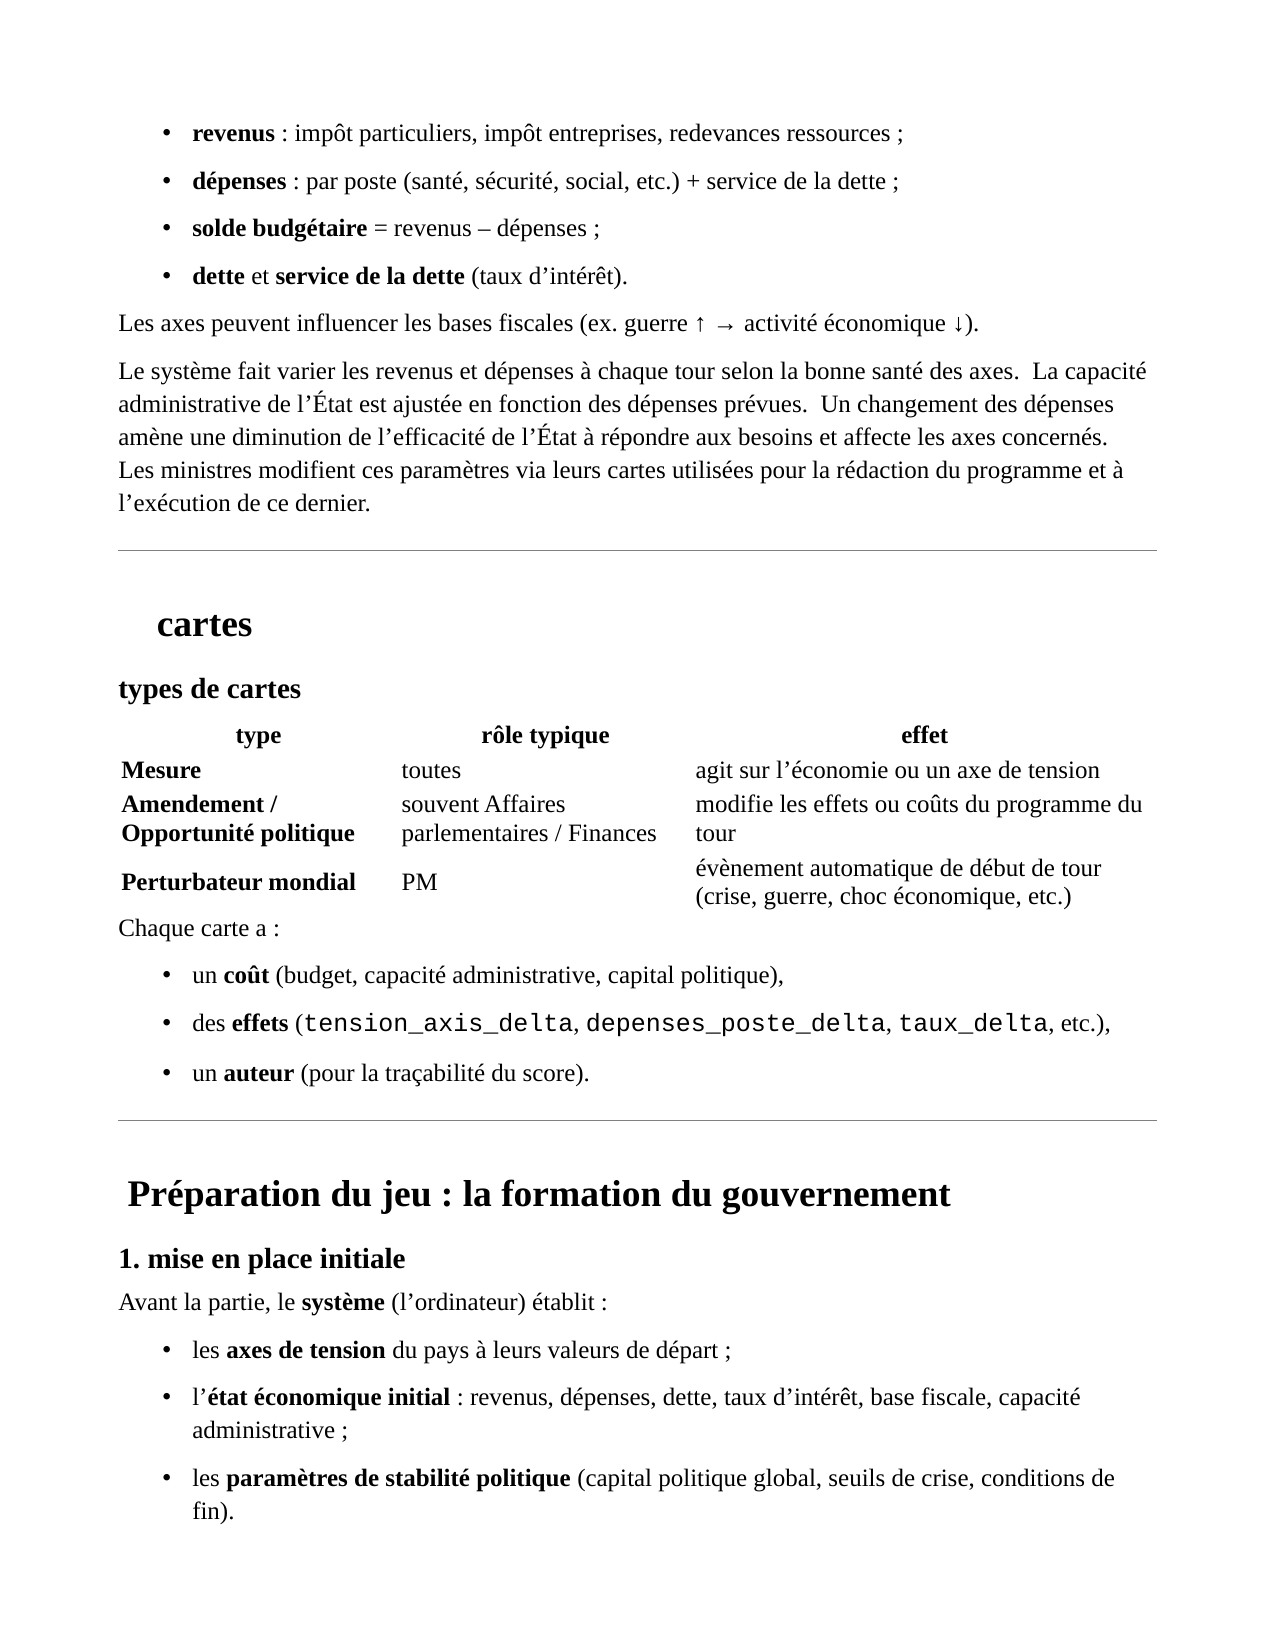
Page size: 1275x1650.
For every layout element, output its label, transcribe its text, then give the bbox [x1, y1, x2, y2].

subtitle 🧩 cartes [118, 601, 1157, 644]
table_cell PM [399, 850, 692, 913]
subtitle types de cartes [118, 671, 1157, 705]
subtitle 1. mise en place initiale [118, 1241, 1157, 1275]
table_cell Amendement / Opportunité politique [118, 786, 398, 850]
table_header type [118, 717, 398, 752]
list dépenses : par poste (santé, sécurité, social, etc.) + service de la dette ; [162, 166, 1157, 194]
list revenus : impôt particuliers, impôt entreprises, redevances ressources ; [162, 118, 1157, 147]
table_cell toutes [399, 752, 692, 786]
table_cell Perturbateur mondial [118, 850, 398, 913]
table_header rôle typique [399, 717, 692, 752]
table_header effet [693, 717, 1157, 752]
table_cell souvent Affaires parlementaires / Finances [399, 786, 692, 850]
text Chaque carte a : [118, 913, 1157, 942]
list un auteur (pour la traçabilité du score). [162, 1058, 1157, 1087]
list dette et service de la dette (taux d’intérêt). [162, 261, 1157, 290]
table_cell évènement automatique de début de tour (crise, guerre, choc économique, etc.) [693, 850, 1157, 913]
list les paramètres de stabilité politique (capital politique global, seuils de crise, conditions de fin). [162, 1463, 1157, 1525]
list un coût (budget, capacité administrative, capital politique), [162, 961, 1157, 989]
table_cell modifie les effets ou coûts du programme du tour [693, 786, 1157, 850]
text Les axes peuvent influencer les bases fiscales (ex. guerre ↑ → activité économique ↓). [118, 308, 1157, 337]
list les axes de tension du pays à leurs valeurs de départ ; [162, 1335, 1157, 1363]
table_cell agit sur l’économie ou un axe de tension [693, 752, 1157, 786]
list l’état économique initial : revenus, dépenses, dette, taux d’intérêt, base fiscale, capacité administrative ; [162, 1382, 1157, 1444]
subtitle 🏛️ Préparation du jeu : la formation du gouvernement [118, 1171, 1157, 1214]
list solde budgétaire = revenus – dépenses ; [162, 213, 1157, 242]
table_cell Mesure [118, 752, 398, 786]
list des effets (tension_axis_delta, depenses_poste_delta, taux_delta, etc.), [162, 1008, 1157, 1039]
text Le système fait varier les revenus et dépenses à chaque tour selon la bonne santé des axes. La capacité administrative de l’État est ajustée en fonction des dépenses prévues. Un changement des dépenses amène une diminution de l’efficacité de l’État à répondre aux besoins et affecte les axes concernés. Les ministres modifient ces paramètres via leurs cartes utilisées pour la rédaction du programme et à l’exécution de ce dernier. [118, 356, 1157, 517]
text Avant la partie, le système (l’ordinateur) établit : [118, 1287, 1157, 1316]
